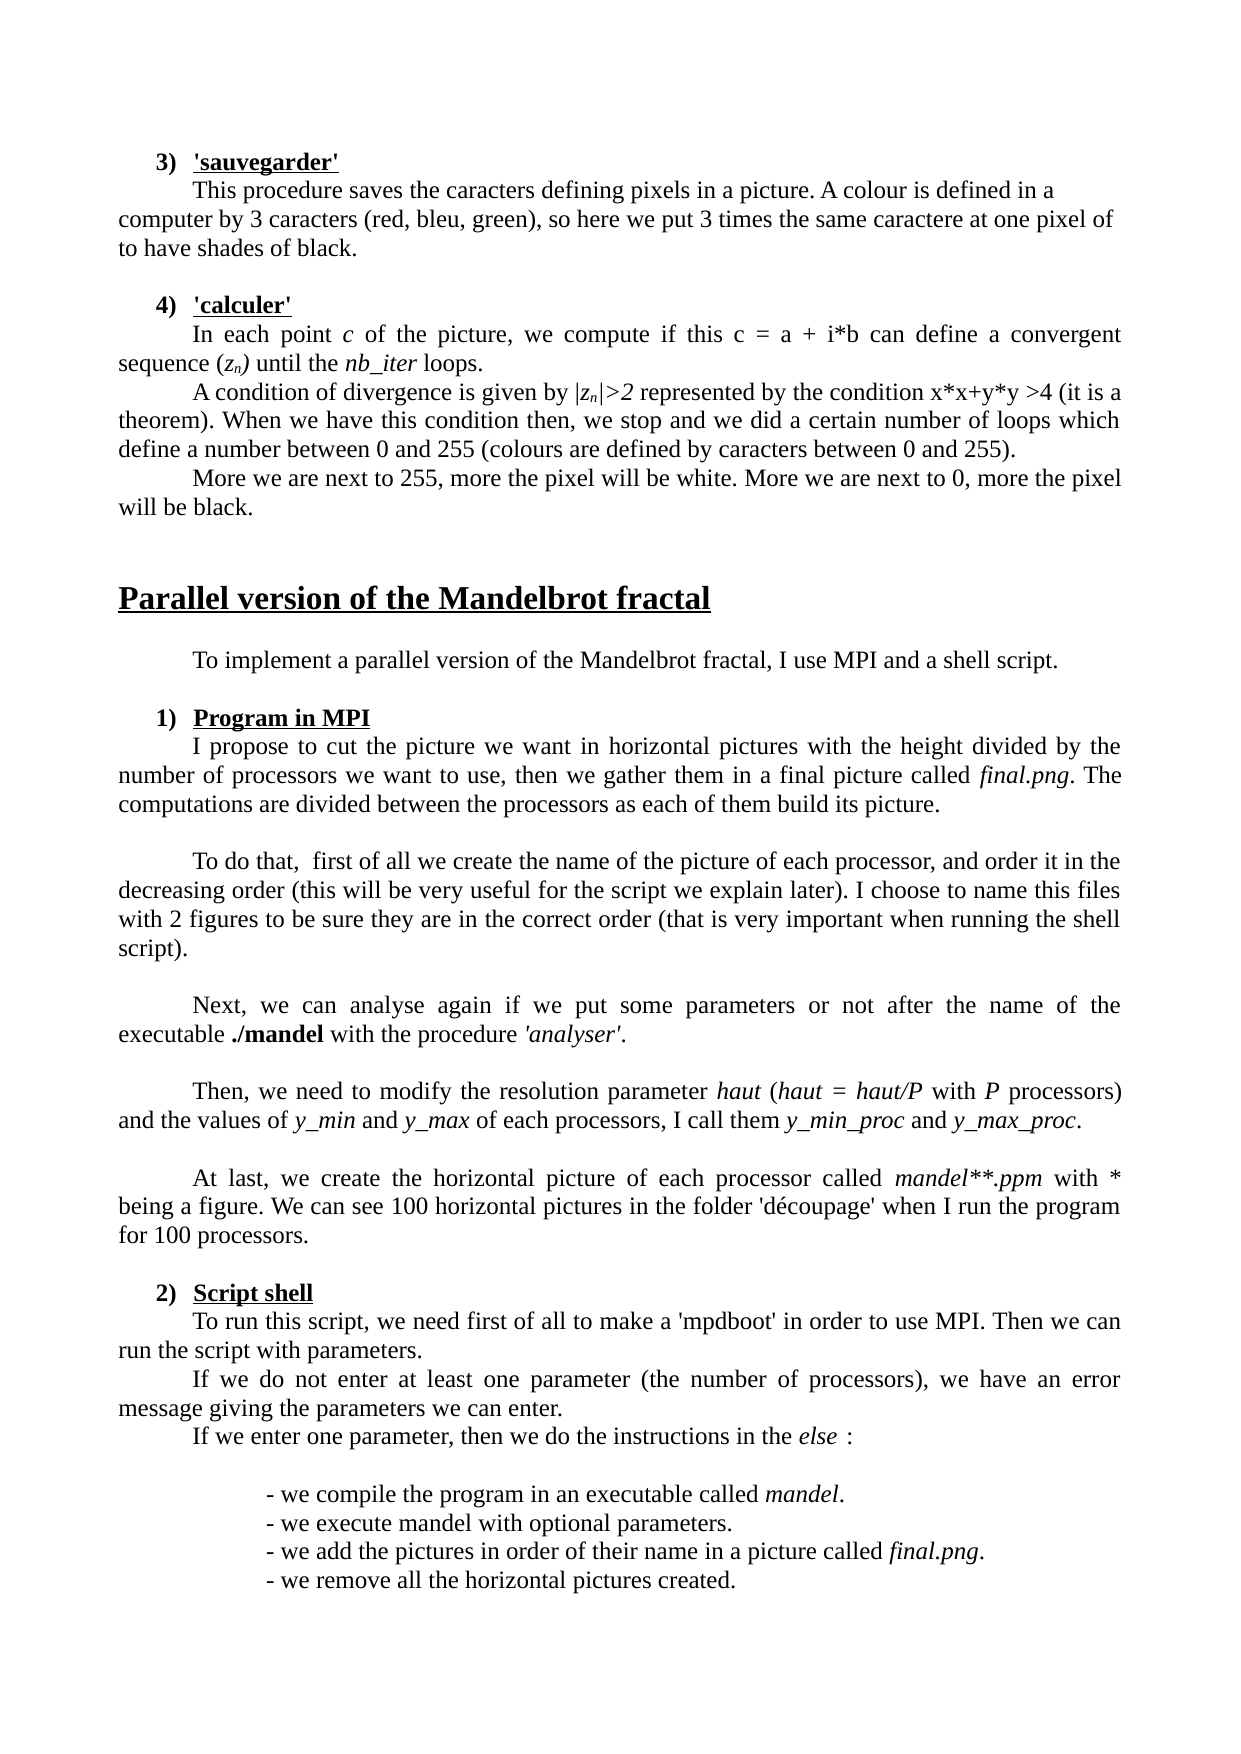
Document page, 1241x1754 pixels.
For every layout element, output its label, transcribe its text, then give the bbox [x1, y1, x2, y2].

text A condition of divergence is given by |zn|>2 represented by the condition x*x+y*y >4 (it is a theorem). When we have this condition then, we stop and we did a certain number of loops which define a number between 0 and 255 (colours are defined by caracters between 0 and 255). [118, 377, 1122, 463]
list 'sauvegarder' [156, 147, 1122, 176]
text If we do not enter at least one parameter (the number of processors), we have an error message giving the parameters we can enter. [118, 1364, 1122, 1421]
list 'calculer' [156, 291, 1122, 319]
text In each point c of the picture, we compute if this c = a + i*b can define a convergent sequence (zn) until the nb_iter loops. [118, 319, 1122, 377]
list Script shell [118, 1278, 1122, 1306]
text - we add the pictures in order of their name in a picture called final.png. [118, 1536, 1122, 1565]
text At last, we create the horizontal picture of each processor called mandel**.ppm with * being a figure. We can see 100 horizontal pictures in the folder 'découpage' when I run the program for 100 processors. [118, 1163, 1122, 1249]
list Program in MPI [118, 703, 1122, 731]
text If we enter one parameter, then we do the instructions in the else : [118, 1421, 1122, 1450]
text - we execute mandel with optional parameters. [118, 1508, 1122, 1536]
text Then, we need to modify the resolution parameter haut (haut = haut/P with P processors) and the values of y_min and y_max of each processors, I call them y_min_proc and y_max_proc. [118, 1076, 1122, 1134]
text I propose to cut the picture we want in horizontal pictures with the height divided by the number of processors we want to use, then we gather them in a final picture called final.png. The computations are divided between the processors as each of them build its picture. [118, 731, 1122, 818]
text - we remove all the horizontal pictures created. [118, 1565, 1122, 1594]
text To run this script, we need first of all to make a 'mpdboot' in order to use MPI. Then we can run the script with parameters. [118, 1306, 1122, 1364]
text To implement a parallel version of the Mandelbrot fractal, I use MPI and a shell script. [118, 645, 1122, 674]
text To do that, first of all we create the name of the picture of each processor, and order it in the decreasing order (this will be very useful for the script we explain later). I choose to name this files with 2 figures to be sure they are in the correct order (that is very important when running the shell script). [118, 846, 1122, 961]
text - we compile the program in an executable called mandel. [118, 1479, 1122, 1508]
text Parallel version of the Mandelbrot fractal [118, 578, 1122, 616]
text More we are next to 255, more the pixel will be white. More we are next to 0, more the pixel will be black. [118, 463, 1122, 521]
text Next, we can analyse again if we put some parameters or not after the name of the executable ./mandel with the procedure 'analyser'. [118, 990, 1122, 1048]
text This procedure saves the caracters defining pixels in a picture. A colour is defined in a computer by 3 caracters (red, bleu, green), so here we put 3 times the same caractere at one pixel of to have shades of black. [118, 176, 1122, 262]
